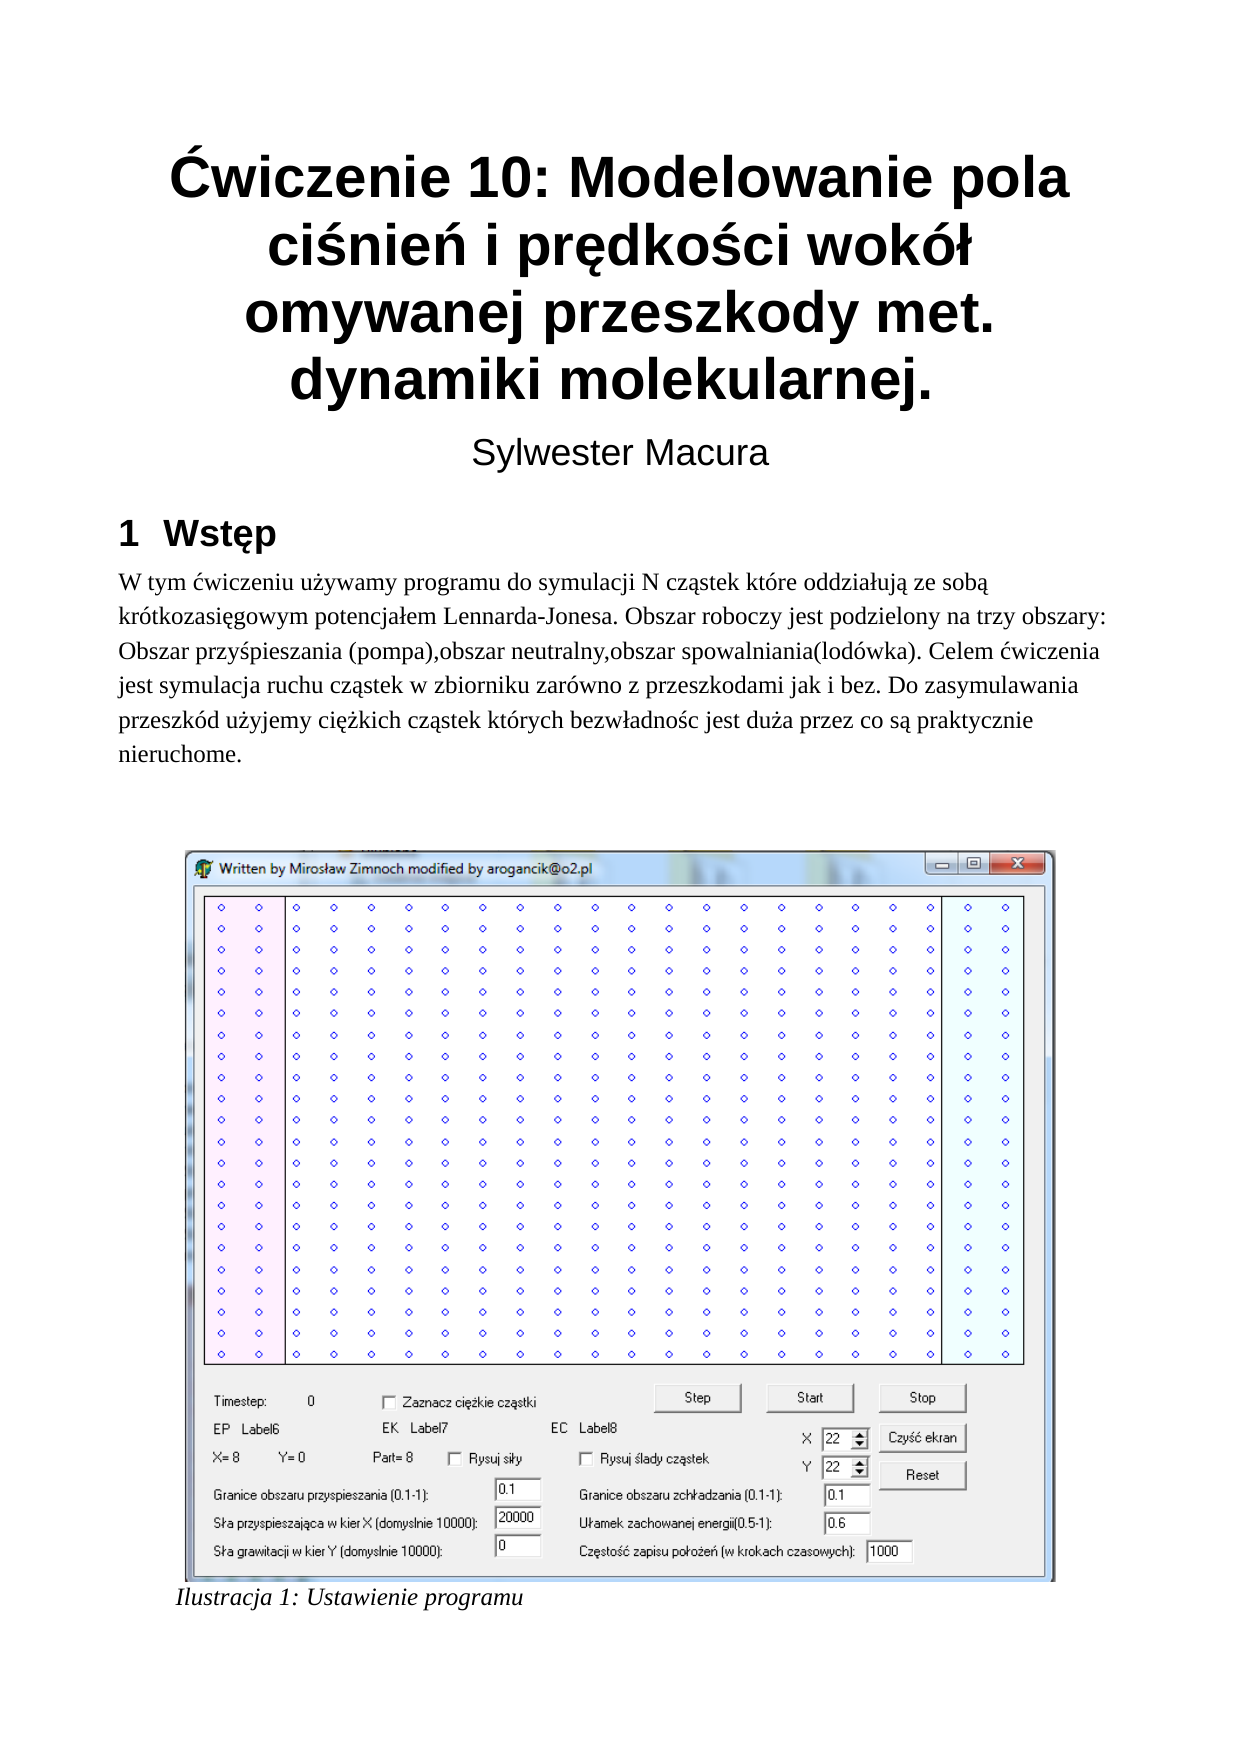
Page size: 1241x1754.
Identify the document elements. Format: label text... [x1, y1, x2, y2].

subtitle Sylwester Macura [118, 430, 1122, 473]
picture [184, 850, 1056, 1582]
text W tym ćwiczeniu używamy programu do symulacji N cząstek które oddziałują ze sobą krótkozasięgowym potencjałem Lennarda-Jonesa. Obszar roboczy jest podzielony na trzy obszary: Obszar przyśpieszania (pompa),obszar neutralny,obszar spowalniania(lodówka). Celem ćwiczenia jest symulacja ruchu cząstek w zbiorniku zarówno z przeszkodami jak i bez. Do zasymulawania przeszkód użyjemy ciężkich cząstek których bezwładnośc jest duża przez co są praktycznie nieruchome. [118, 567, 1122, 768]
title Ćwiczenie 10: Modelowanie pola ciśnień i prędkości wokół omywanej przeszkody met. dynamiki molekularnej. [118, 143, 1122, 411]
subtitle Wstęp [118, 511, 1122, 554]
text Ilustracja 1: Ustawienie programu [175, 850, 1065, 1610]
